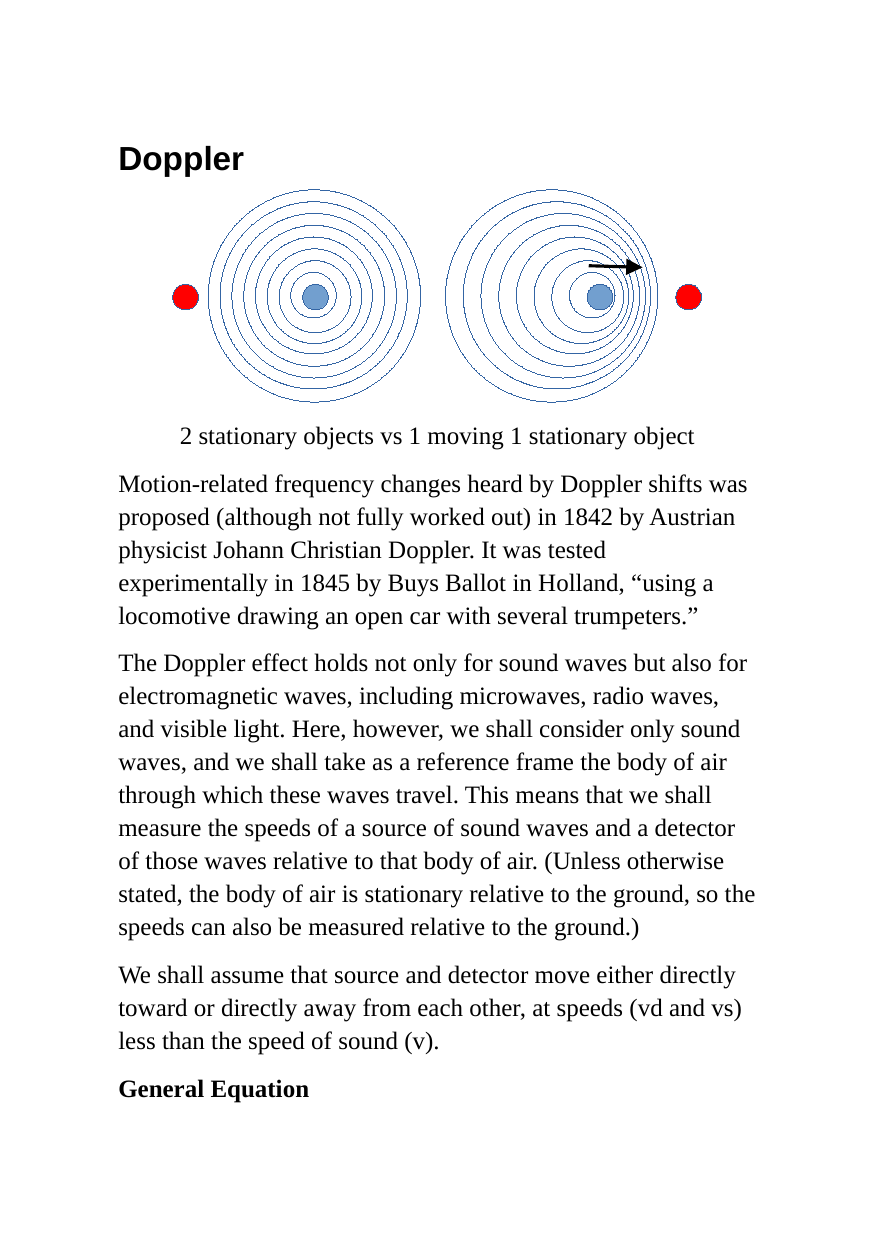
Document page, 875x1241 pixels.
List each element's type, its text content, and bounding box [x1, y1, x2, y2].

subtitle Doppler [118, 139, 756, 177]
text We shall assume that source and detector move either directly toward or directly away from each other, at speeds (vd and vs) less than the speed of sound (v). [118, 960, 756, 1055]
text Motion-related frequency changes heard by Doppler shifts was proposed (although not fully worked out) in 1842 by Austrian physicist Johann Christian Doppler. It was tested experimentally in 1845 by Buys Ballot in Holland, “using a locomotive drawing an open car with several trumpeters.” [118, 469, 756, 629]
text The Doppler effect holds not only for sound waves but also for electromagnetic waves, including microwaves, radio waves, and visible light. Here, however, we shall consider only sound waves, and we shall take as a reference frame the body of air through which these waves travel. This means that we shall measure the speeds of a source of sound waves and a detector of those waves relative to that body of air. (Unless otherwise stated, the body of air is stationary relative to the ground, so the speeds can also be measured relative to the ground.) [118, 648, 756, 941]
text General Equation [118, 1074, 756, 1102]
text 2 stationary objects vs 1 moving 1 stationary object [118, 421, 756, 450]
